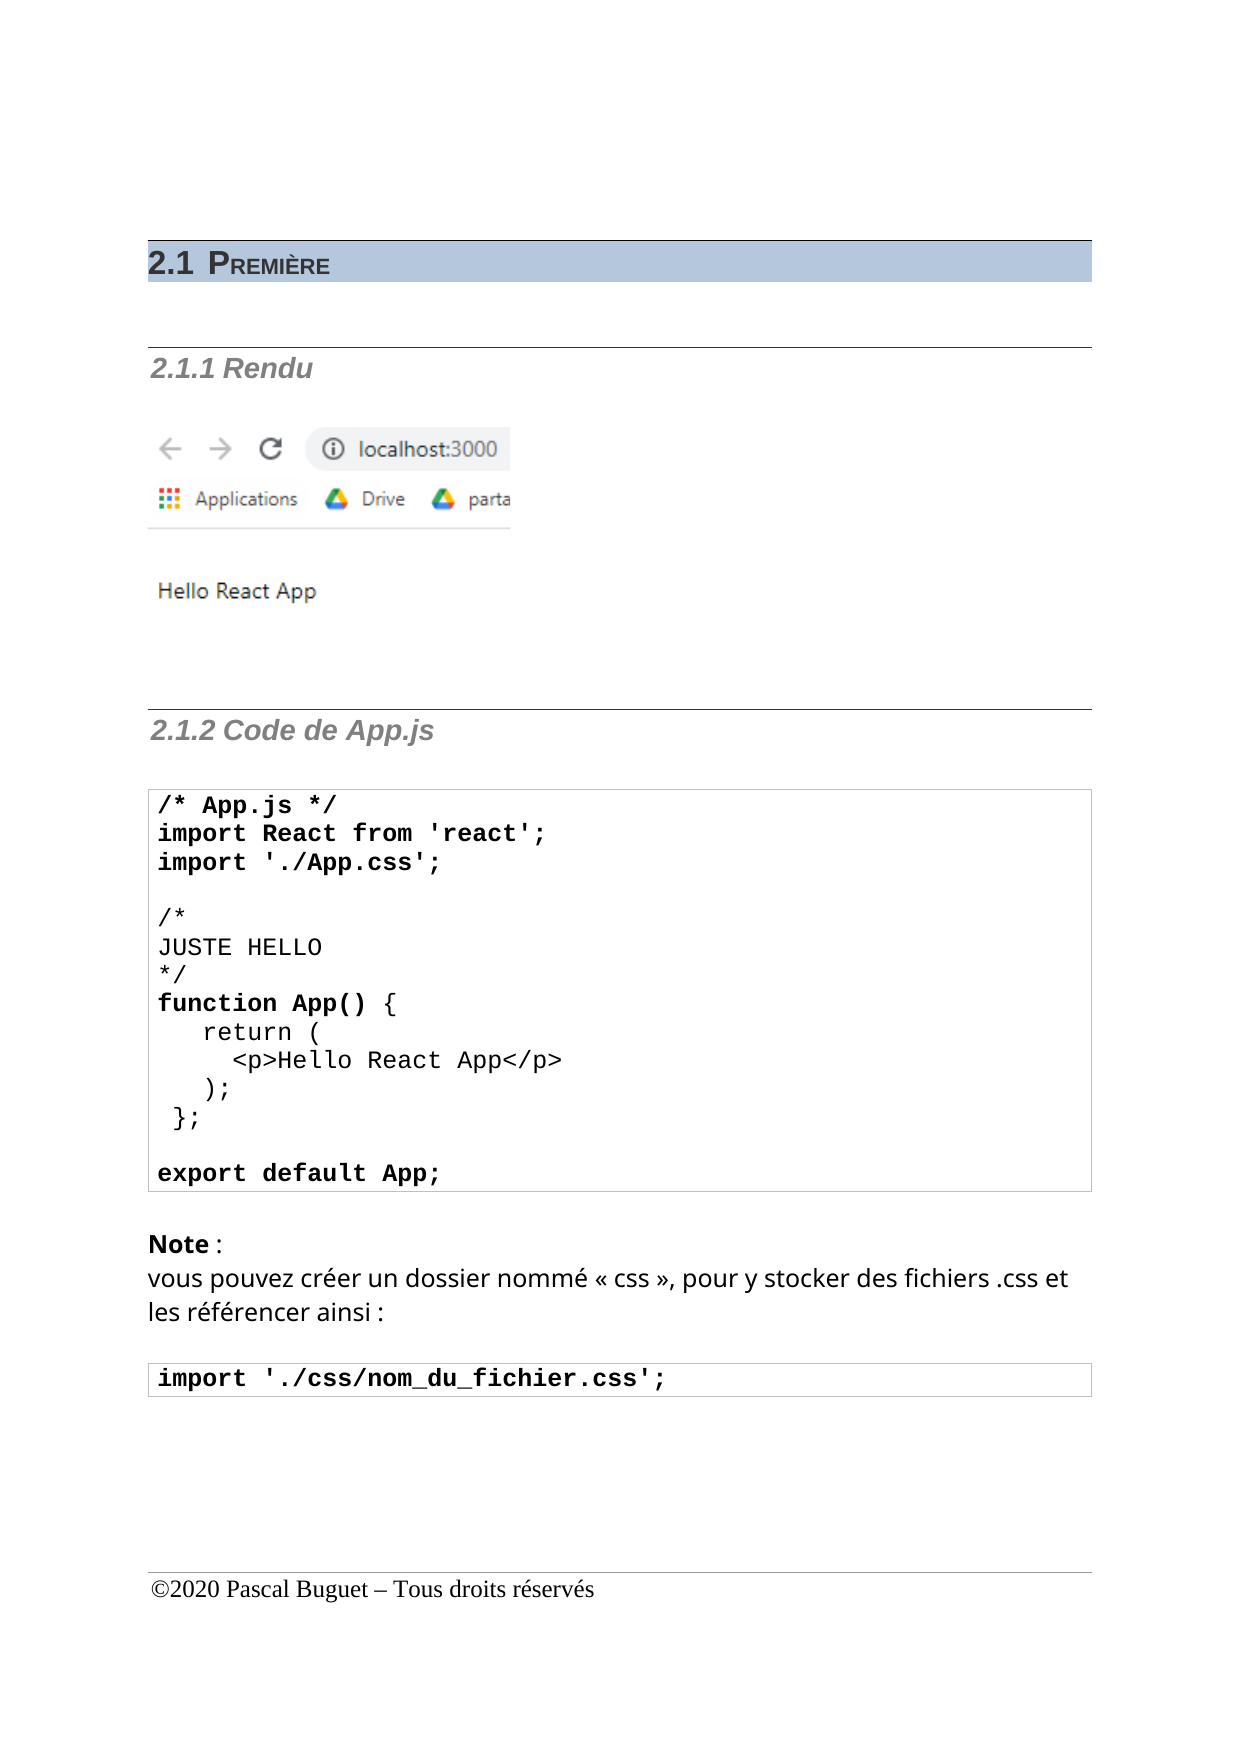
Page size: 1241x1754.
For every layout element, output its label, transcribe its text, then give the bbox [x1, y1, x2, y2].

text <p>Hello React App</p> [149, 1044, 1091, 1073]
text import React from 'react'; [149, 818, 1091, 846]
text Note : [148, 1226, 1092, 1260]
text */ [149, 959, 1091, 988]
text JUSTE HELLO [149, 931, 1091, 959]
text import './css/nom_du_fichier.css'; [149, 1364, 1091, 1396]
subtitle Première [148, 241, 1092, 282]
text return ( [149, 1016, 1091, 1044]
text vous pouvez créer un dossier nommé « css », pour y stocker des fichiers .css et les référencer ainsi : [148, 1260, 1092, 1328]
subtitle Rendu [148, 348, 1092, 388]
text function App() { [149, 988, 1091, 1016]
subtitle Code de App.js [148, 710, 1092, 749]
text }; [149, 1101, 1091, 1132]
text /* App.js */ [149, 790, 1091, 818]
text /* [149, 903, 1091, 931]
text import './App.css'; [149, 846, 1091, 877]
text ); [149, 1073, 1091, 1101]
picture [147, 427, 511, 616]
text export default App; [149, 1158, 1091, 1191]
